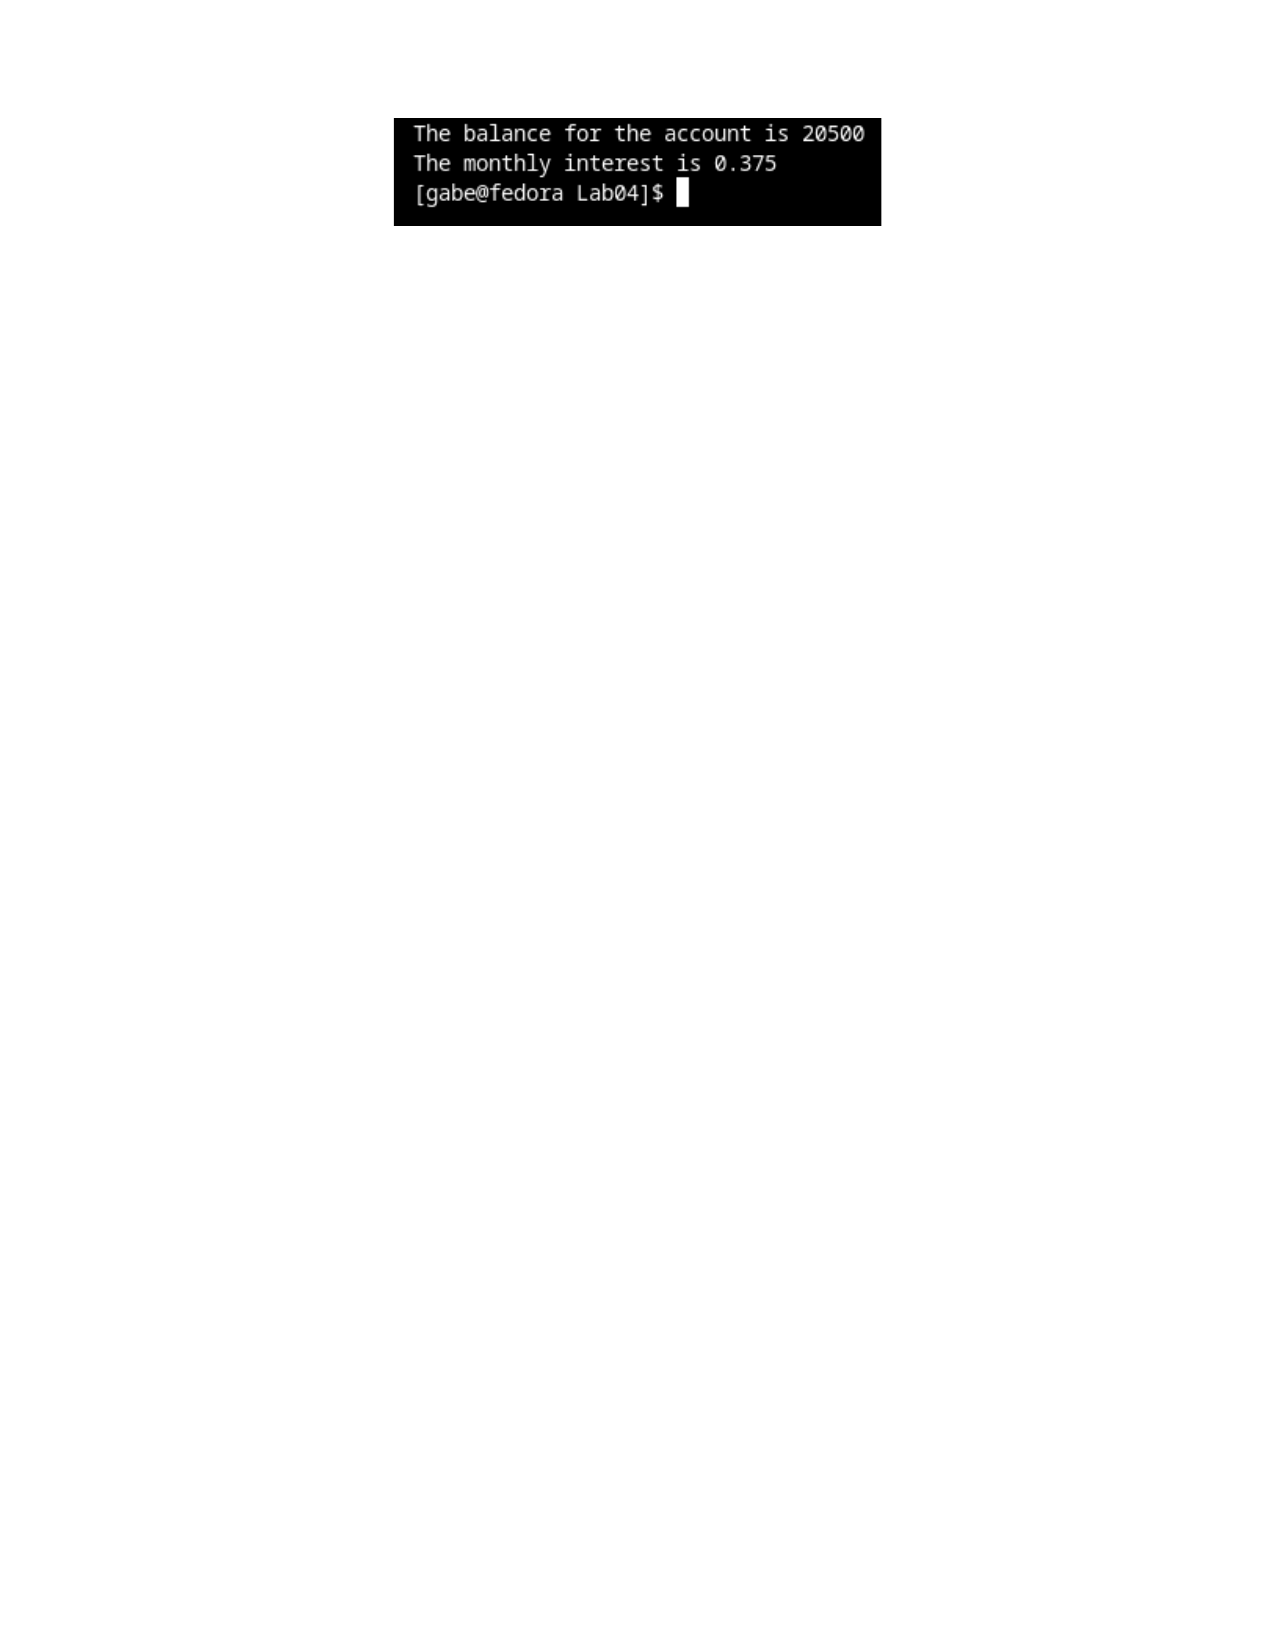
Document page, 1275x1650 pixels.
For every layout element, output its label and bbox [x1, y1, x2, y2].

picture [393, 118, 882, 226]
